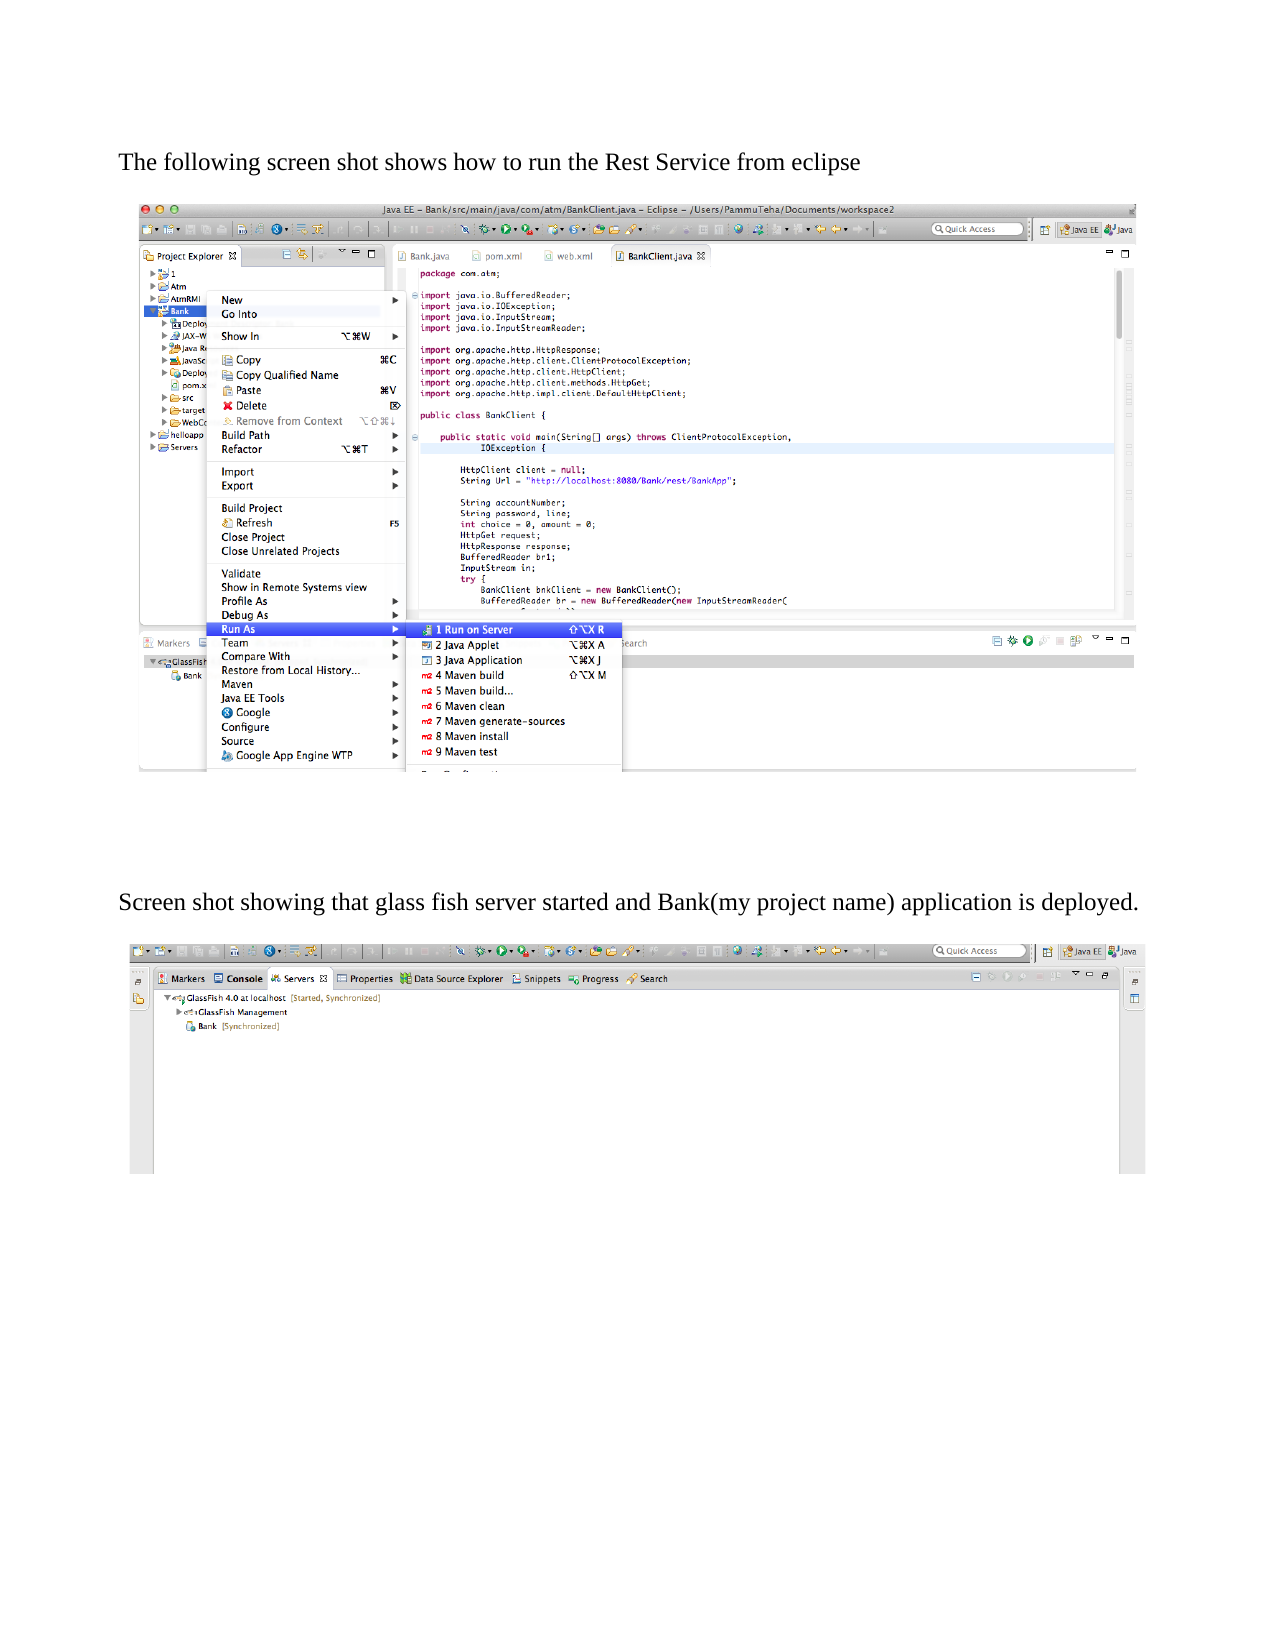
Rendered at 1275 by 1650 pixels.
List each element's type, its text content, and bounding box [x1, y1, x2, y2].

text The following screen shot shows how to run the Rest Service from eclipse [118, 147, 1157, 176]
picture [138, 204, 1137, 772]
text Screen shot showing that glass fish server started and Bank(my project name) application is deployed. [118, 887, 1157, 915]
picture [129, 944, 1146, 1174]
